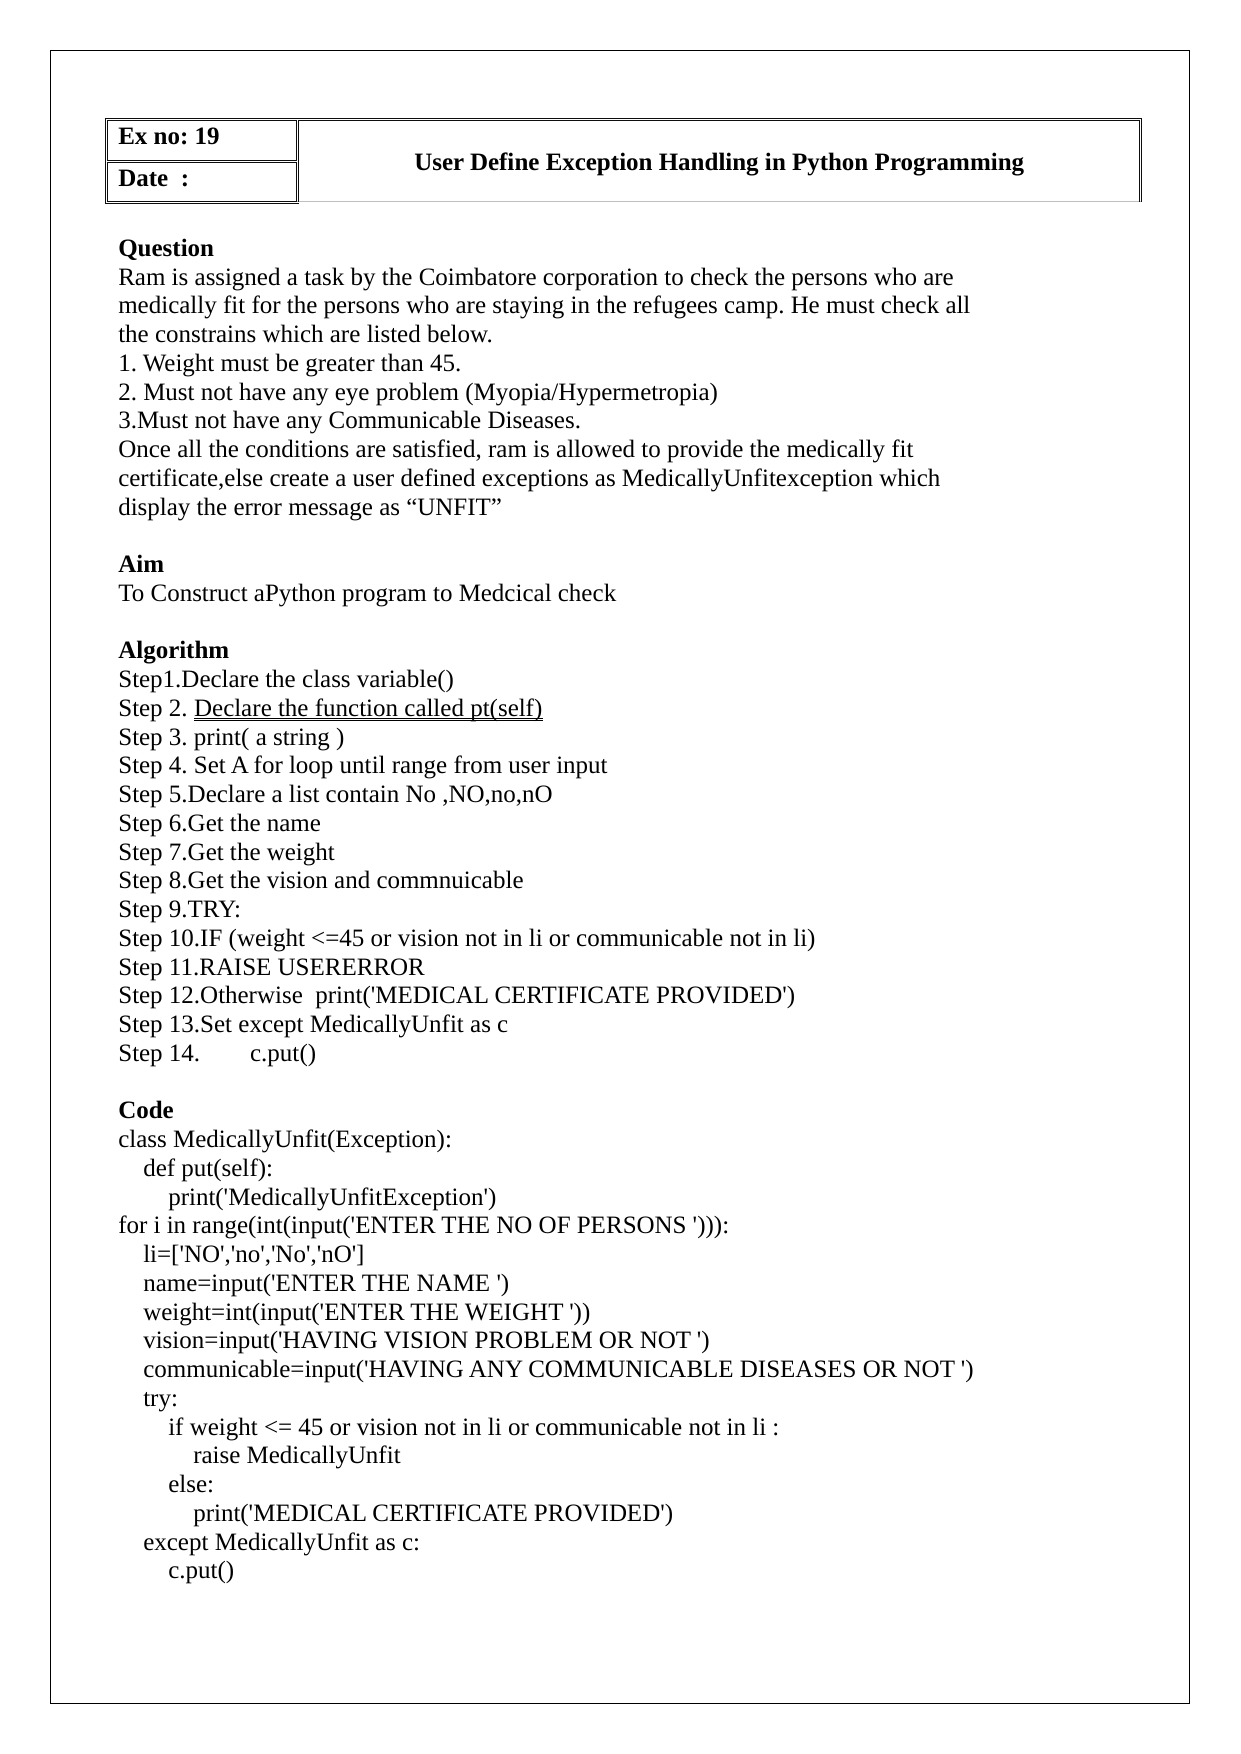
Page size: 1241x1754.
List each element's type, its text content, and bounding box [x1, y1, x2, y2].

text medically fit for the persons who are staying in the refugees camp. He must check all [118, 290, 1122, 319]
text Step 4. Set A for loop until range from user input [118, 750, 1122, 779]
text Aim [118, 549, 1122, 578]
text Step 5.Declare a list contain No ,NO,no,nO [118, 779, 1122, 808]
text for i in range(int(input('ENTER THE NO OF PERSONS '))): [118, 1210, 1122, 1239]
text try: [118, 1383, 1122, 1412]
text if weight <= 45 or vision not in li or communicable not in li : [118, 1412, 1122, 1440]
text Step 8.Get the vision and commnuicable [118, 865, 1122, 894]
text Step 2. Declare the function called pt(self) [118, 693, 1122, 722]
text Step 12.Otherwise print('MEDICAL CERTIFICATE PROVIDED') [118, 980, 1122, 1009]
text certificate,else create a user defined exceptions as MedicallyUnfitexception which [118, 463, 1122, 492]
text Step 7.Get the weight [118, 837, 1122, 865]
text 3.Must not have any Communicable Diseases. [118, 405, 1122, 434]
text display the error message as “UNFIT” [118, 492, 1122, 520]
text print('MEDICAL CERTIFICATE PROVIDED') [118, 1498, 1122, 1527]
text vision=input('HAVING VISION PROBLEM OR NOT ') [118, 1325, 1122, 1354]
text def put(self): [118, 1153, 1122, 1182]
table_cell Date : [108, 163, 296, 201]
text Step 13.Set except MedicallyUnfit as c [118, 1009, 1122, 1038]
text raise MedicallyUnfit [118, 1440, 1122, 1469]
text Step 6.Get the name [118, 808, 1122, 837]
text class MedicallyUnfit(Exception): [118, 1124, 1122, 1153]
text 2. Must not have any eye problem (Myopia/Hypermetropia) [118, 377, 1122, 405]
text Question [118, 233, 1122, 262]
text weight=int(input('ENTER THE WEIGHT ')) [118, 1297, 1122, 1325]
text communicable=input('HAVING ANY COMMUNICABLE DISEASES OR NOT ') [118, 1354, 1122, 1383]
text else: [118, 1469, 1122, 1498]
text Step 3. print( a string ) [118, 722, 1122, 750]
text the constrains which are listed below. [118, 319, 1122, 348]
text Step 14. c.put() [118, 1038, 1122, 1067]
text Ram is assigned a task by the Coimbatore corporation to check the persons who are [118, 262, 1122, 290]
text Step1.Declare the class variable() [118, 664, 1122, 693]
text print('MedicallyUnfitException') [118, 1182, 1122, 1210]
text Once all the conditions are satisfied, ram is allowed to provide the medically fit [118, 434, 1122, 463]
text Step 9.TRY: [118, 894, 1122, 923]
text name=input('ENTER THE NAME ') [118, 1268, 1122, 1297]
text Algorithm [118, 635, 1122, 664]
text Step 11.RAISE USERERROR [118, 952, 1122, 980]
table_header Ex no: 19 [108, 121, 296, 159]
text except MedicallyUnfit as c: [118, 1527, 1122, 1555]
text li=['NO','no','No','nO'] [118, 1239, 1122, 1268]
table_header User Define Exception Handling in Python Programming [299, 121, 1139, 201]
text c.put() [118, 1555, 1122, 1584]
text To Construct aPython program to Medcical check [118, 578, 1122, 607]
text Code [118, 1095, 1122, 1124]
text 1. Weight must be greater than 45. [118, 348, 1122, 377]
text Step 10.IF (weight <=45 or vision not in li or communicable not in li) [118, 923, 1122, 952]
